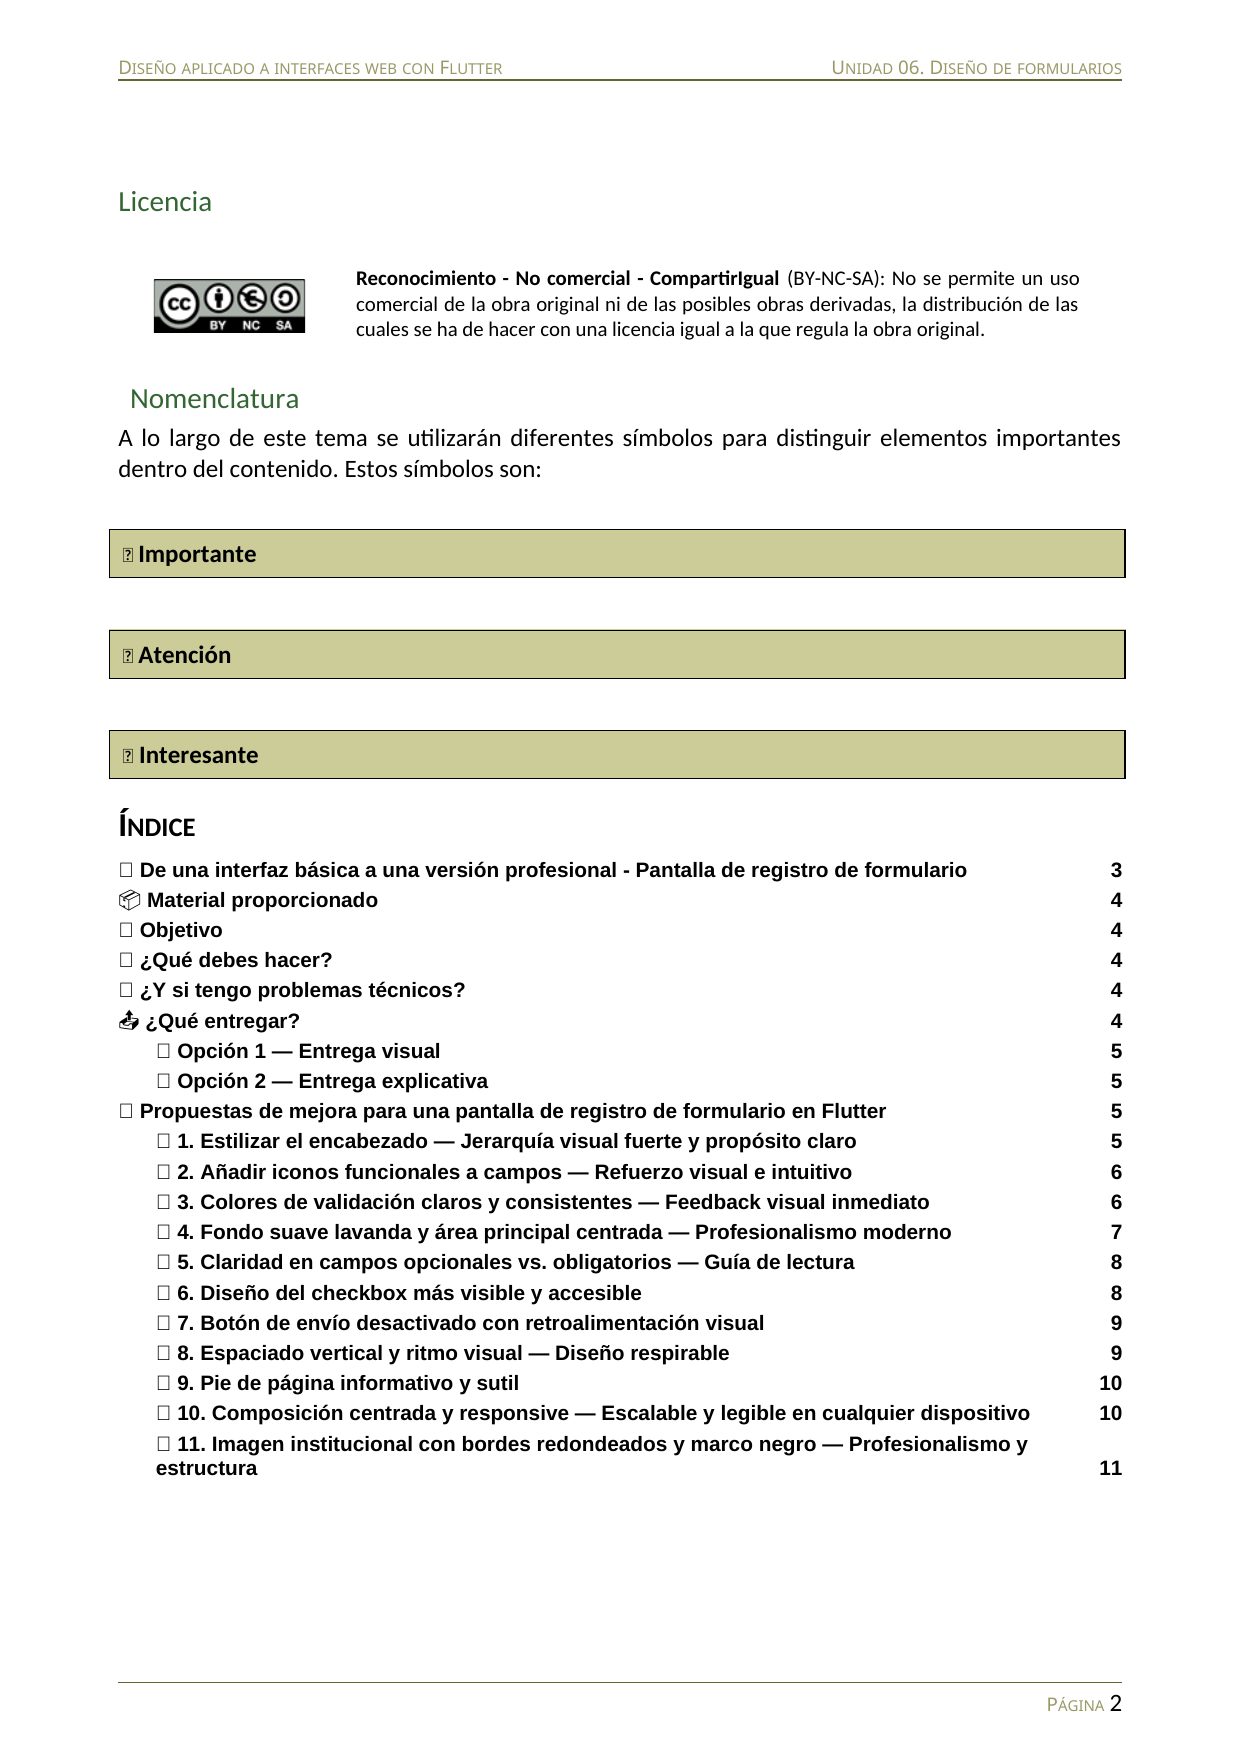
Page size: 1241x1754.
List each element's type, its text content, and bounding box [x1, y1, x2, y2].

text Reconocimiento - No comercial - CompartirIgual (BY-NC-SA): No se permite un uso comercial de la obra original ni de las posibles obras derivadas, la distribución de las cuales se ha de hacer con una licencia igual a la que regula la obra original. [159, 266, 1080, 342]
text 💬 Interesante [110, 731, 1124, 778]
text ✅ ¿Qué debes hacer? 4 [118, 948, 1122, 972]
text 🔷 4. Fondo suave lavanda y área principal centrada — Profesionalismo moderno 7 [156, 1220, 1122, 1244]
text 🔷 7. Botón de envío desactivado con retroalimentación visual 9 [156, 1311, 1122, 1334]
text 🔷 2. Añadir iconos funcionales a campos — Refuerzo visual e intuitivo 6 [156, 1159, 1122, 1183]
text Nomenclatura [118, 380, 1122, 416]
text 📖 Importante [110, 530, 1124, 577]
text 🤝 ¿Y si tengo problemas técnicos? 4 [118, 978, 1122, 1002]
picture [153, 279, 306, 333]
text 🎯 Objetivo 4 [118, 918, 1122, 942]
text 📤 ¿Qué entregar? 4 [118, 1008, 1122, 1032]
text 📝 De una interfaz básica a una versión profesional - Pantalla de registro de formulario 3 [118, 857, 1122, 881]
text 🔷 11. Imagen institucional con bordes redondeados y marco negro — Profesionalismo y estructura 11 [156, 1431, 1122, 1479]
text 🔷 8. Espaciado vertical y ritmo visual — Diseño respirable 9 [156, 1341, 1122, 1365]
text ✅ Opción 2 — Entrega explicativa 5 [156, 1069, 1122, 1093]
text ✅ Propuestas de mejora para una pantalla de registro de formulario en Flutter 5 [118, 1099, 1122, 1123]
text Índice [118, 804, 1122, 845]
text 🔷 9. Pie de página informativo y sutil 10 [156, 1371, 1122, 1395]
text 🔷 10. Composición centrada y responsive — Escalable y legible en cualquier dispositivo 10 [156, 1401, 1122, 1425]
text ❕ Atención [110, 631, 1124, 678]
text 🔷 1. Estilizar el encabezado — Jerarquía visual fuerte y propósito claro 5 [156, 1129, 1122, 1153]
text A lo largo de este tema se utilizarán diferentes símbolos para distinguir elementos importantes dentro del contenido. Estos símbolos son: [118, 422, 1122, 483]
text ✅ Opción 1 — Entrega visual 5 [156, 1039, 1122, 1063]
text 📦 Material proporcionado 4 [118, 888, 1122, 912]
text 🔷 3. Colores de validación claros y consistentes — Feedback visual inmediato 6 [156, 1190, 1122, 1214]
text 🔷 6. Diseño del checkbox más visible y accesible 8 [156, 1280, 1122, 1304]
text 🔷 5. Claridad en campos opcionales vs. obligatorios — Guía de lectura 8 [156, 1250, 1122, 1274]
text Licencia [118, 183, 1122, 219]
